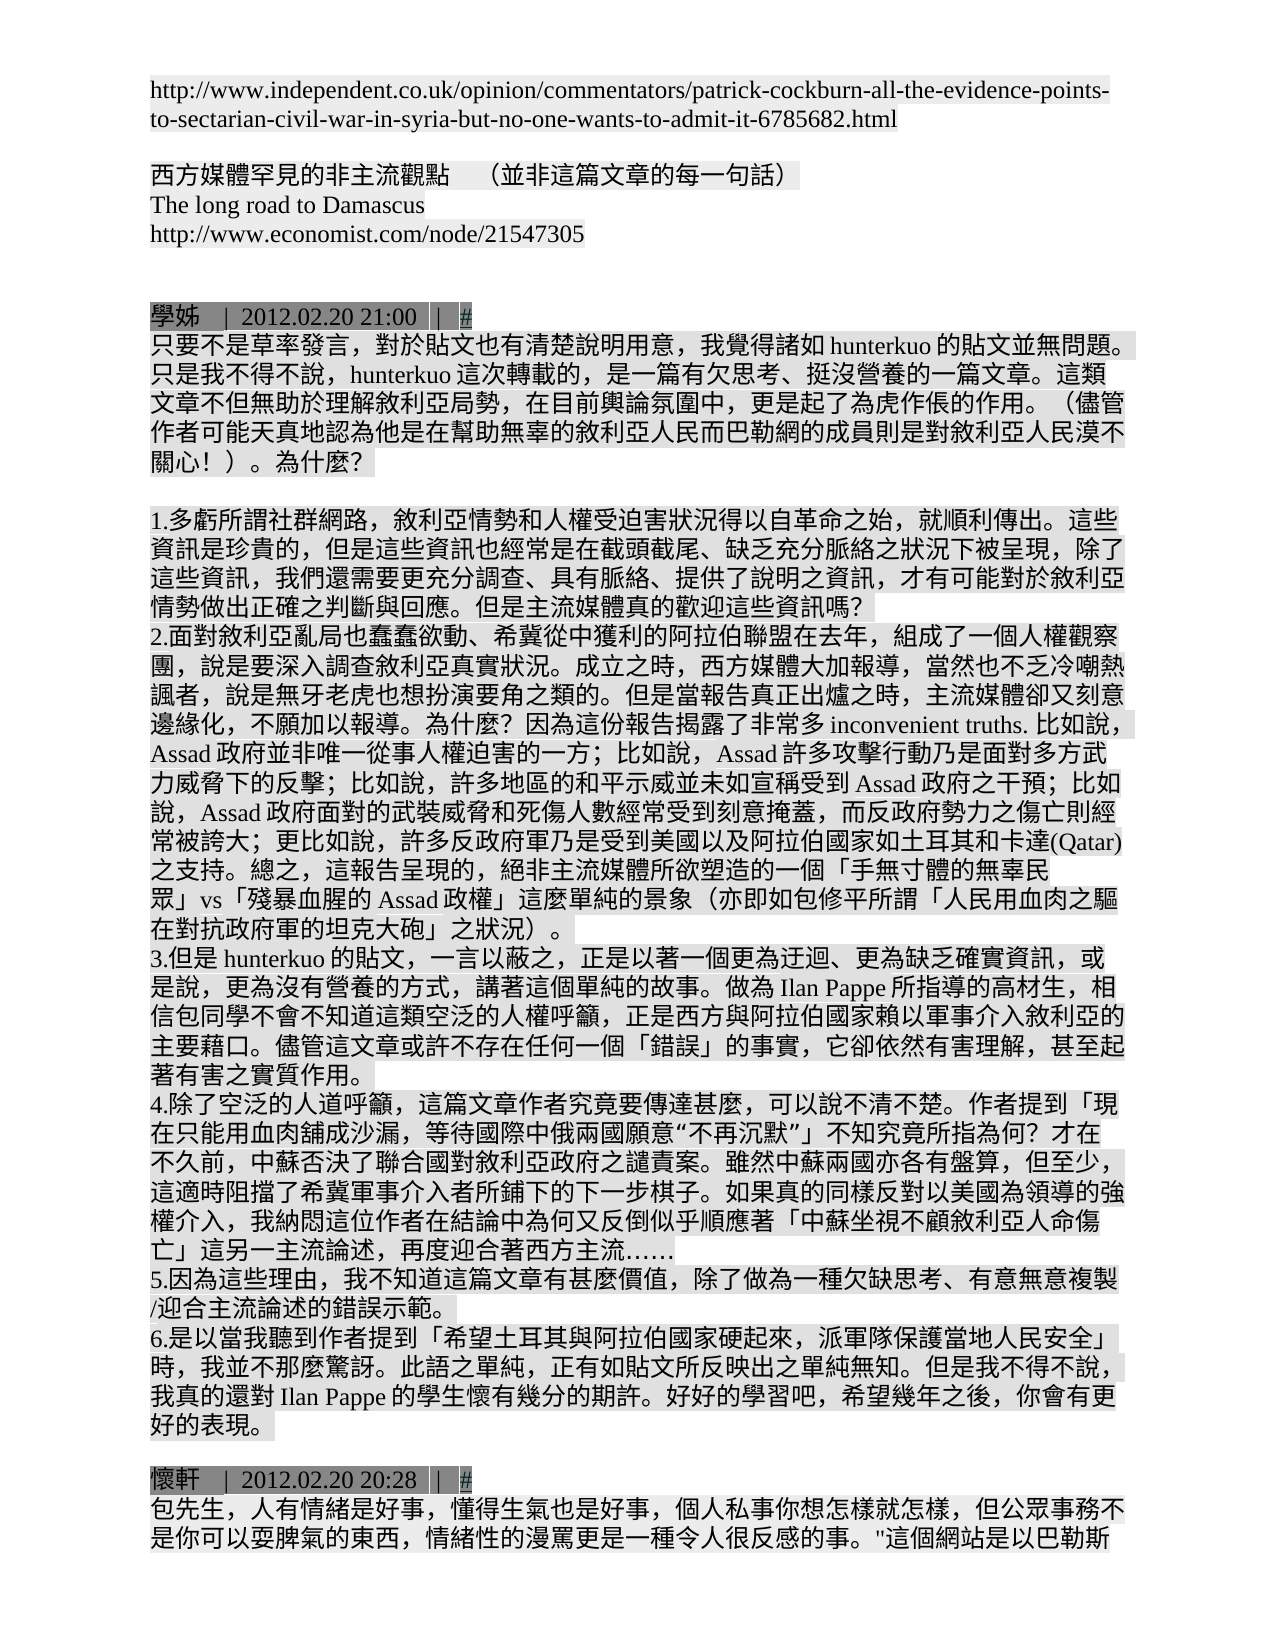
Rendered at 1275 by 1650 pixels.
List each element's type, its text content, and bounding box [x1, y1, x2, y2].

text 只要不是草率發言，對於貼文也有清楚說明用意，我覺得諸如hunterkuo的貼文並無問題。只是我不得不說，hunterkuo這次轉載的，是一篇有欠思考、挺沒營養的一篇文章。這類文章不但無助於理解敘利亞局勢，在目前輿論氛圍中，更是起了為虎作倀的作用。（儘管作者可能天真地認為他是在幫助無辜的敘利亞人民而巴勒網的成員則是對敘利亞人民漠不關心！）。為什麼？ 1.多虧所謂社群網路，敘利亞情勢和人權受迫害狀況得以自革命之始，就順利傳出。這些資訊是珍貴的，但是這些資訊也經常是在截頭截尾、缺乏充分脈絡之狀況下被呈現，除了這些資訊，我們還需要更充分調查、具有脈絡、提供了說明之資訊，才有可能對於敘利亞情勢做出正確之判斷與回應。但是主流媒體真的歡迎這些資訊嗎？ 2.面對敘利亞亂局也蠢蠢欲動、希冀從中獲利的阿拉伯聯盟在去年，組成了一個人權觀察團，說是要深入調查敘利亞真實狀況。成立之時，西方媒體大加報導，當然也不乏冷嘲熱諷者，說是無牙老虎也想扮演要角之類的。但是當報告真正出爐之時，主流媒體卻又刻意邊緣化，不願加以報導。為什麼？因為這份報告揭露了非常多inconvenient truths. 比如說，Assad政府並非唯一從事人權迫害的一方；比如說，Assad許多攻擊行動乃是面對多方武力威脅下的反擊；比如說，許多地區的和平示威並未如宣稱受到Assad政府之干預；比如說，Assad政府面對的武裝威脅和死傷人數經常受到刻意掩蓋，而反政府勢力之傷亡則經常被誇大；更比如說，許多反政府軍乃是受到美國以及阿拉伯國家如土耳其和卡達(Qatar)之支持。總之，這報告呈現的，絕非主流媒體所欲塑造的一個「手無寸體的無辜民眾」vs「殘暴血腥的Assad政權」這麼單純的景象（亦即如包修平所謂「人民用血肉之驅在對抗政府軍的坦克大砲」之狀況）。 3.但是hunterkuo的貼文，一言以蔽之，正是以著一個更為迂迴、更為缺乏確實資訊，或是說，更為沒有營養的方式，講著這個單純的故事。做為Ilan Pappe所指導的高材生，相信包同學不會不知道這類空泛的人權呼籲，正是西方與阿拉伯國家賴以軍事介入敘利亞的主要藉口。儘管這文章或許不存在任何一個「錯誤」的事實，它卻依然有害理解，甚至起著有害之實質作用。 4.除了空泛的人道呼籲，這篇文章作者究竟要傳達甚麼，可以說不清不楚。作者提到「現在只能用血肉舖成沙漏，等待國際中俄兩國願意“不再沉默”」不知究竟所指為何？才在不久前，中蘇否決了聯合國對敘利亞政府之譴責案。雖然中蘇兩國亦各有盤算，但至少，這適時阻擋了希冀軍事介入者所鋪下的下一步棋子。如果真的同樣反對以美國為領導的強權介入，我納悶這位作者在結論中為何又反倒似乎順應著「中蘇坐視不顧敘利亞人命傷亡」這另一主流論述，再度迎合著西方主流…… 5.因為這些理由，我不知道這篇文章有甚麼價值，除了做為一種欠缺思考、有意無意複製/迎合主流論述的錯誤示範。 6.是以當我聽到作者提到「希望土耳其與阿拉伯國家硬起來，派軍隊保護當地人民安全」時，我並不那麼驚訝。此語之單純，正有如貼文所反映出之單純無知。但是我不得不說，我真的還對Ilan Pappe的學生懷有幾分的期許。好好的學習吧，希望幾年之後，你會有更好的表現。 [150, 331, 1125, 1441]
text 包先生，人有情緒是好事，懂得生氣也是好事，個人私事你想怎樣就怎樣，但公眾事務不是你可以耍脾氣的東西，情緒性的漫罵更是一種令人很反感的事。"這個網站是以巴勒斯 [150, 1495, 1125, 1553]
text 學姊 | 2012.02.20 21:00 | # [150, 302, 1125, 331]
text http://www.independent.co.uk/opinion/commentators/patrick-cockburn-all-the-evidence-points-to-sectarian-civil-war-in-syria-but-no-one-wants-to-admit-it-6785682.html 西方媒體罕見的非主流觀點 （並非這篇文章的每一句話） The long road to Damascus http://www.economist.com/node/21547305 [150, 75, 1125, 277]
text 懷軒 | 2012.02.20 20:28 | # [150, 1466, 1125, 1495]
